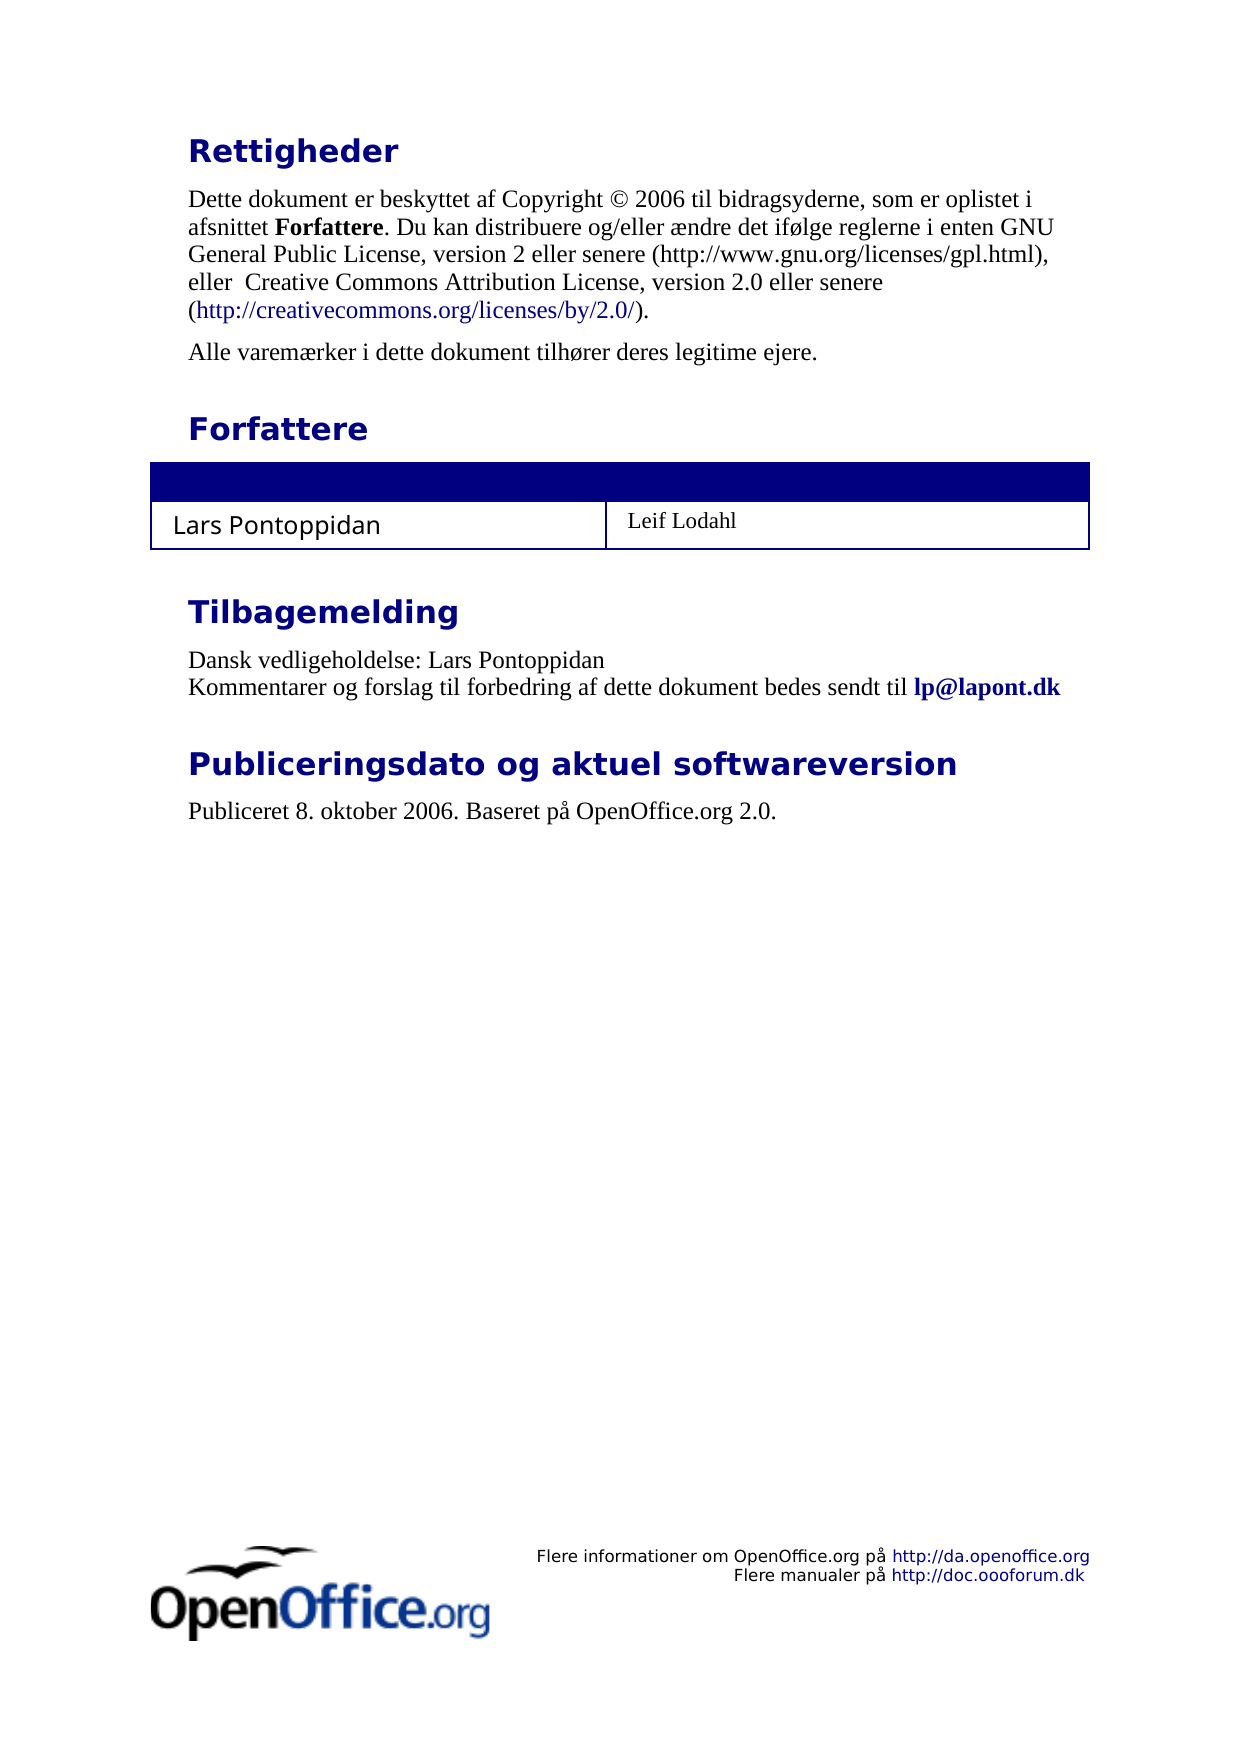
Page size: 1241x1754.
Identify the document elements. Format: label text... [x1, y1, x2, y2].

subtitle Rettigheder [188, 134, 1090, 170]
table_cell Leif Lodahl [607, 502, 1088, 548]
text Publiceret 8. oktober 2006. Baseret på OpenOffice.org 2.0. [188, 797, 1090, 825]
subtitle Tilbagemelding [188, 595, 1090, 631]
table_header [607, 464, 1088, 502]
table_cell Lars Pontoppidan [152, 502, 605, 548]
picture [150, 1546, 490, 1641]
subtitle Forfattere [188, 411, 1090, 447]
text Dansk vedligeholdelse: Lars Pontoppidan Kommentarer og forslag til forbedring af dette dokument bedes sendt til lp@lapont.dk [188, 646, 1090, 701]
text Alle varemærker i dette dokument tilhører deres legitime ejere. [188, 338, 1090, 366]
table_header [152, 464, 605, 502]
text Dette dokument er beskyttet af Copyright © 2006 til bidragsyderne, som er oplistet i afsnittet Forfattere. Du kan distribuere og/eller ændre det ifølge reglerne i enten GNU General Public License, version 2 eller senere (http://www.gnu.org/licenses/gpl.html), eller Creative Commons Attribution License, version 2.0 eller senere (http://creativecommons.org/licenses/by/2.0/). [188, 185, 1090, 323]
subtitle Publiceringsdato og aktuel softwareversion [188, 746, 1090, 782]
